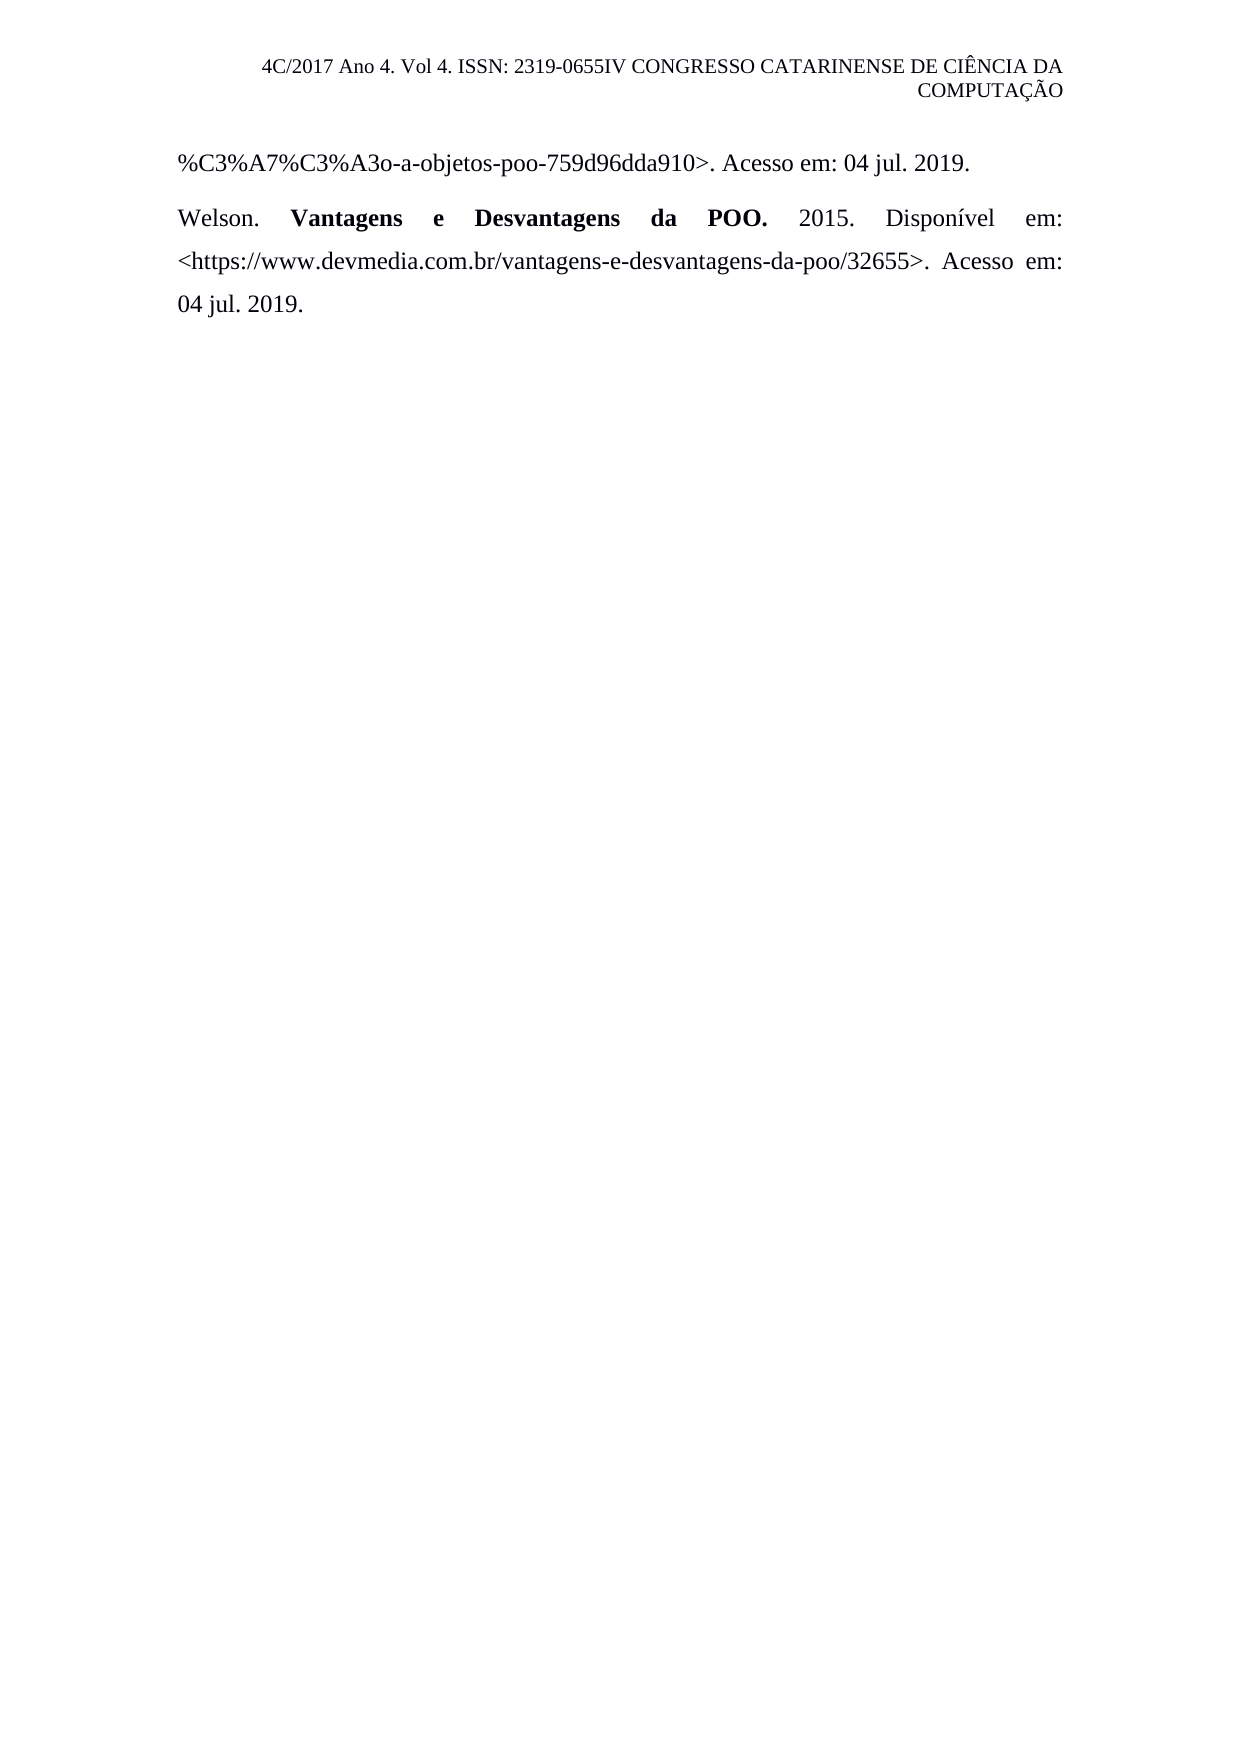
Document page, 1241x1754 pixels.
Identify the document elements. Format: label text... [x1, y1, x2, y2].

text %C3%A7%C3%A3o-a-objetos-poo-759d96dda910>. Acesso em: 04 jul. 2019. [177, 148, 1063, 176]
text Welson. Vantagens e Desvantagens da POO. 2015. Disponível em: <https://www.devmedia.com.br/vantagens-e-desvantagens-da-poo/32655>. Acesso em: 04 jul. 2019. [177, 203, 1063, 318]
